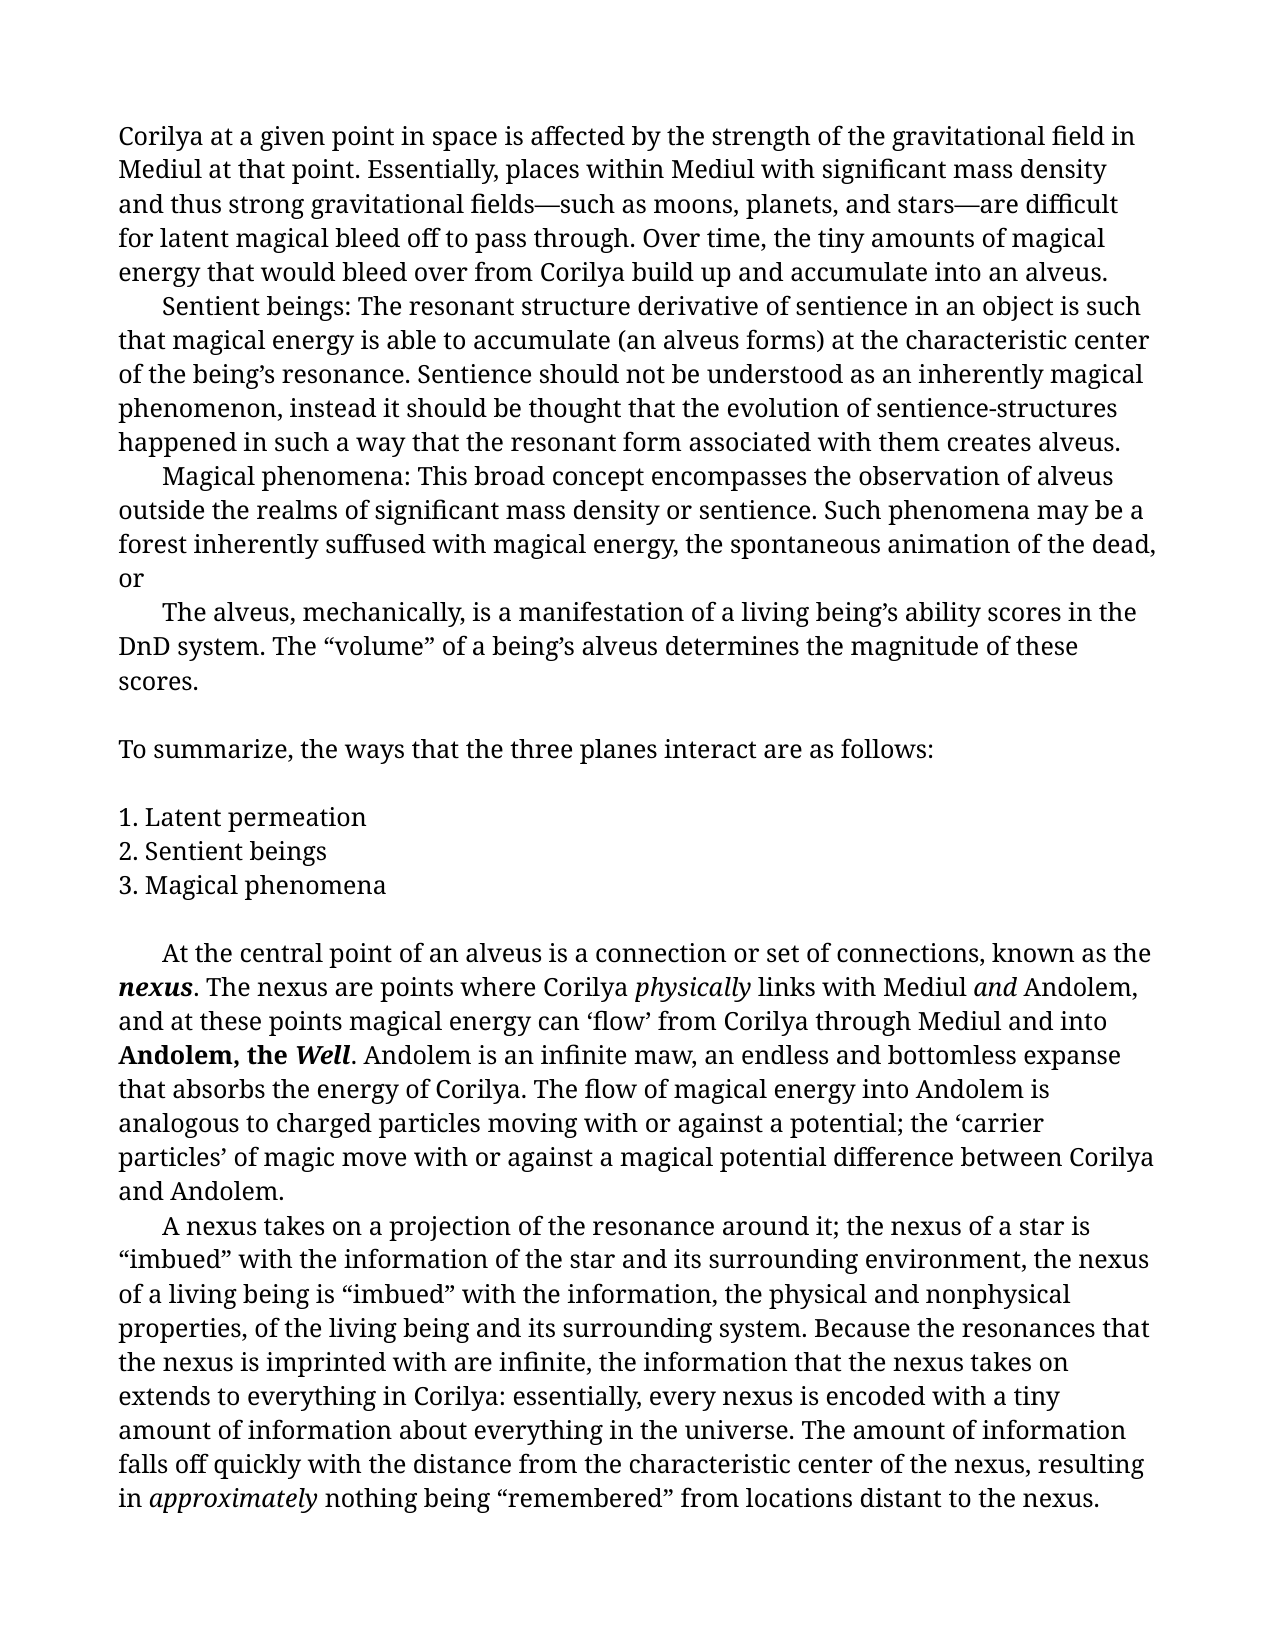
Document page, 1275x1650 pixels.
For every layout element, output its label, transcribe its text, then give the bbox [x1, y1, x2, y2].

text 3. Magical phenomena [118, 867, 1157, 902]
text Magical phenomena: This broad concept encompasses the observation of alveus outside the realms of significant mass density or sentience. Such phenomena may be a forest inherently suffused with magical energy, the spontaneous animation of the dead, or [118, 459, 1157, 595]
text Sentient beings: The resonant structure derivative of sentience in an object is such that magical energy is able to accumulate (an alveus forms) at the characteristic center of the being’s resonance. Sentience should not be understood as an inherently magical phenomenon, instead it should be thought that the evolution of sentience-structures happened in such a way that the resonant form associated with them creates alveus. [118, 288, 1157, 459]
text At the central point of an alveus is a connection or set of connections, known as the nexus. The nexus are points where Corilya physically links with Mediul and Andolem, and at these points magical energy can ‘flow’ from Corilya through Mediul and into Andolem, the Well. Andolem is an infinite maw, an endless and bottomless expanse that absorbs the energy of Corilya. The flow of magical energy into Andolem is analogous to charged particles moving with or against a potential; the ‘carrier particles’ of magic move with or against a magical potential difference between Corilya and Andolem. [118, 936, 1157, 1208]
text Corilya at a given point in space is affected by the strength of the gravitational field in Mediul at that point. Essentially, places within Mediul with significant mass density and thus strong gravitational fields—such as moons, planets, and stars—are difficult for latent magical bleed off to pass through. Over time, the tiny amounts of magical energy that would bleed over from Corilya build up and accumulate into an alveus. [118, 118, 1157, 288]
text The alveus, mechanically, is a manifestation of a living being’s ability scores in the DnD system. The “volume” of a being’s alveus determines the magnitude of these scores. [118, 595, 1157, 697]
text 2. Sentient beings [118, 833, 1157, 867]
text A nexus takes on a projection of the resonance around it; the nexus of a star is “imbued” with the information of the star and its surrounding environment, the nexus of a living being is “imbued” with the information, the physical and nonphysical properties, of the living being and its surrounding system. Because the resonances that the nexus is imprinted with are infinite, the information that the nexus takes on extends to everything in Corilya: essentially, every nexus is encoded with a tiny amount of information about everything in the universe. The amount of information falls off quickly with the distance from the characteristic center of the nexus, resulting in approximately nothing being “remembered” from locations distant to the nexus. [118, 1208, 1157, 1515]
text 1. Latent permeation [118, 799, 1157, 833]
text To summarize, the ways that the three planes interact are as follows: [118, 731, 1157, 765]
